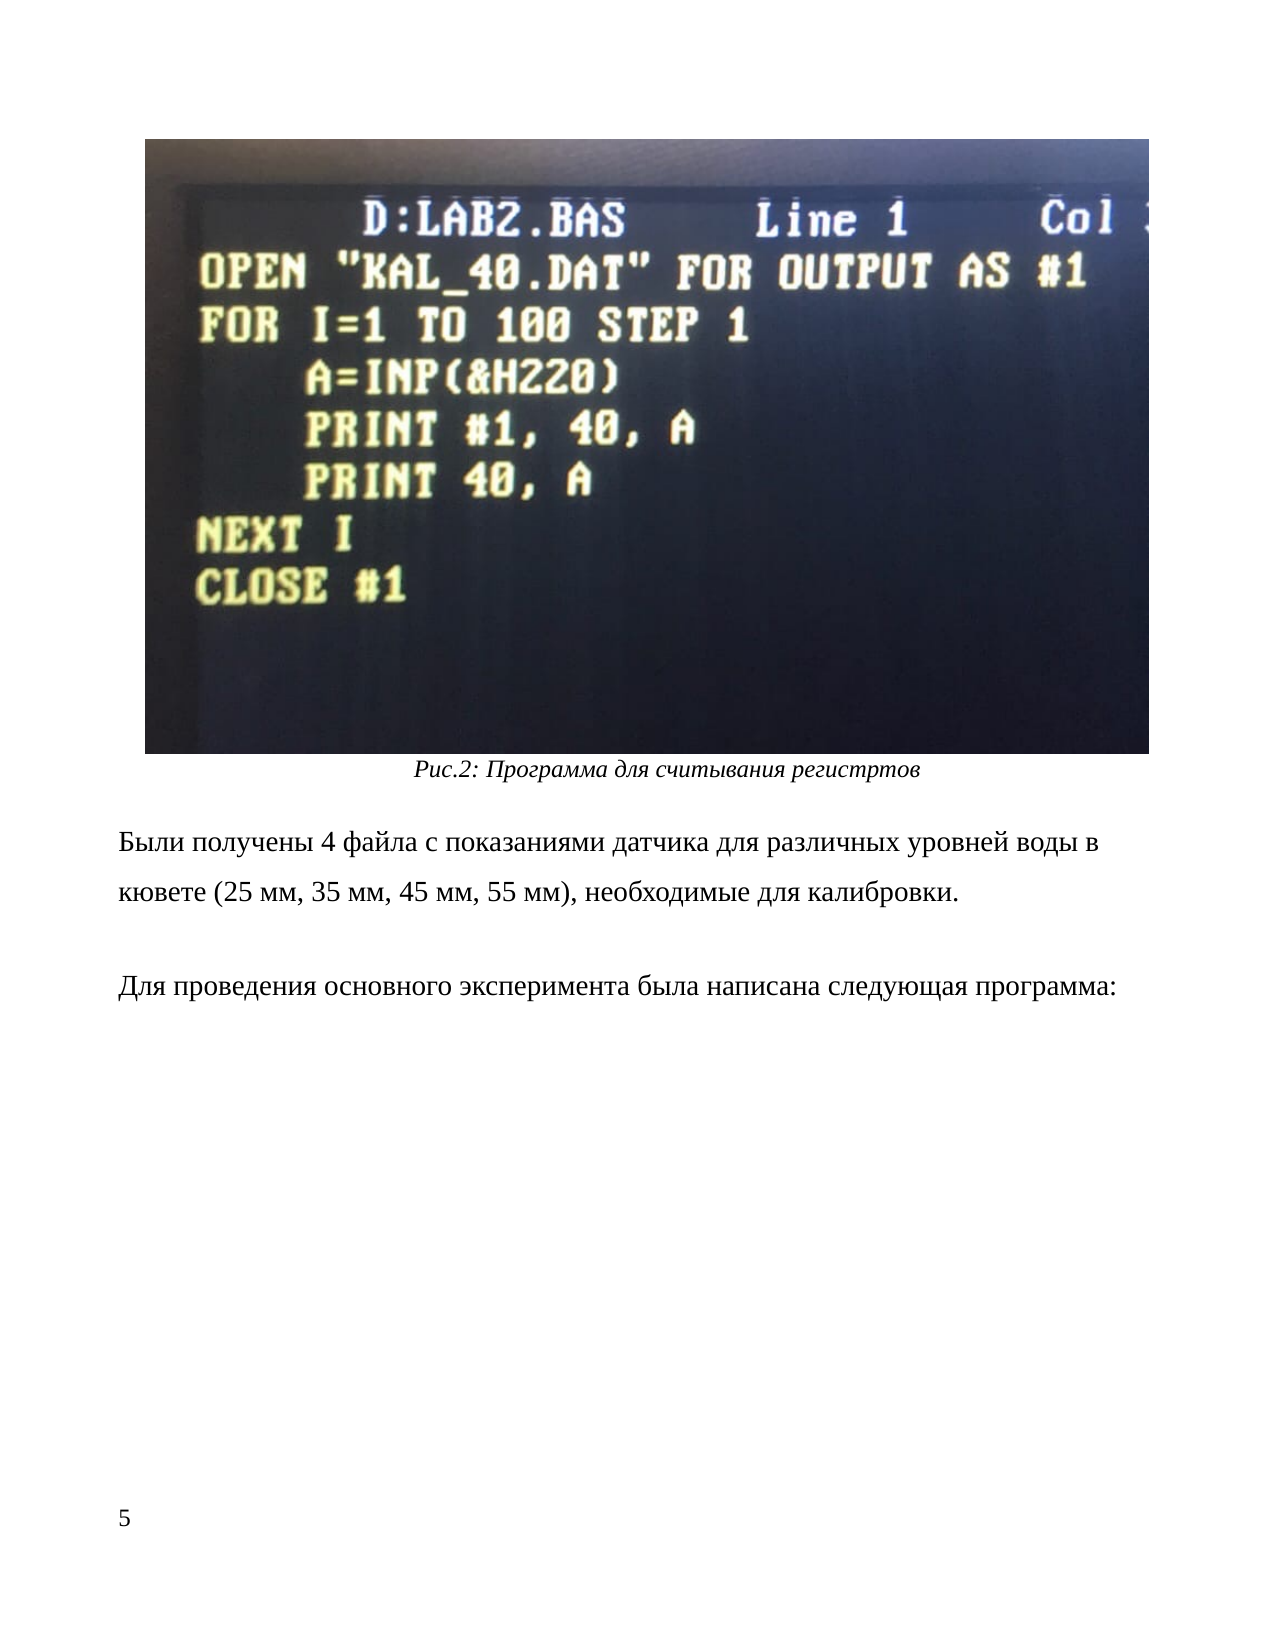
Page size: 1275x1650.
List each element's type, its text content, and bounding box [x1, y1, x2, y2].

text Для проведения основного эксперимента была написана следующая программа: [118, 968, 1157, 1001]
text Рис.2: Программа для считывания регистртов [118, 118, 1157, 782]
text Были получены 4 файла с показаниями датчика для различных уровней воды в кювете (25 мм, 35 мм, 45 мм, 55 мм), необходимые для калибровки. [118, 824, 1157, 908]
picture [145, 139, 1149, 754]
